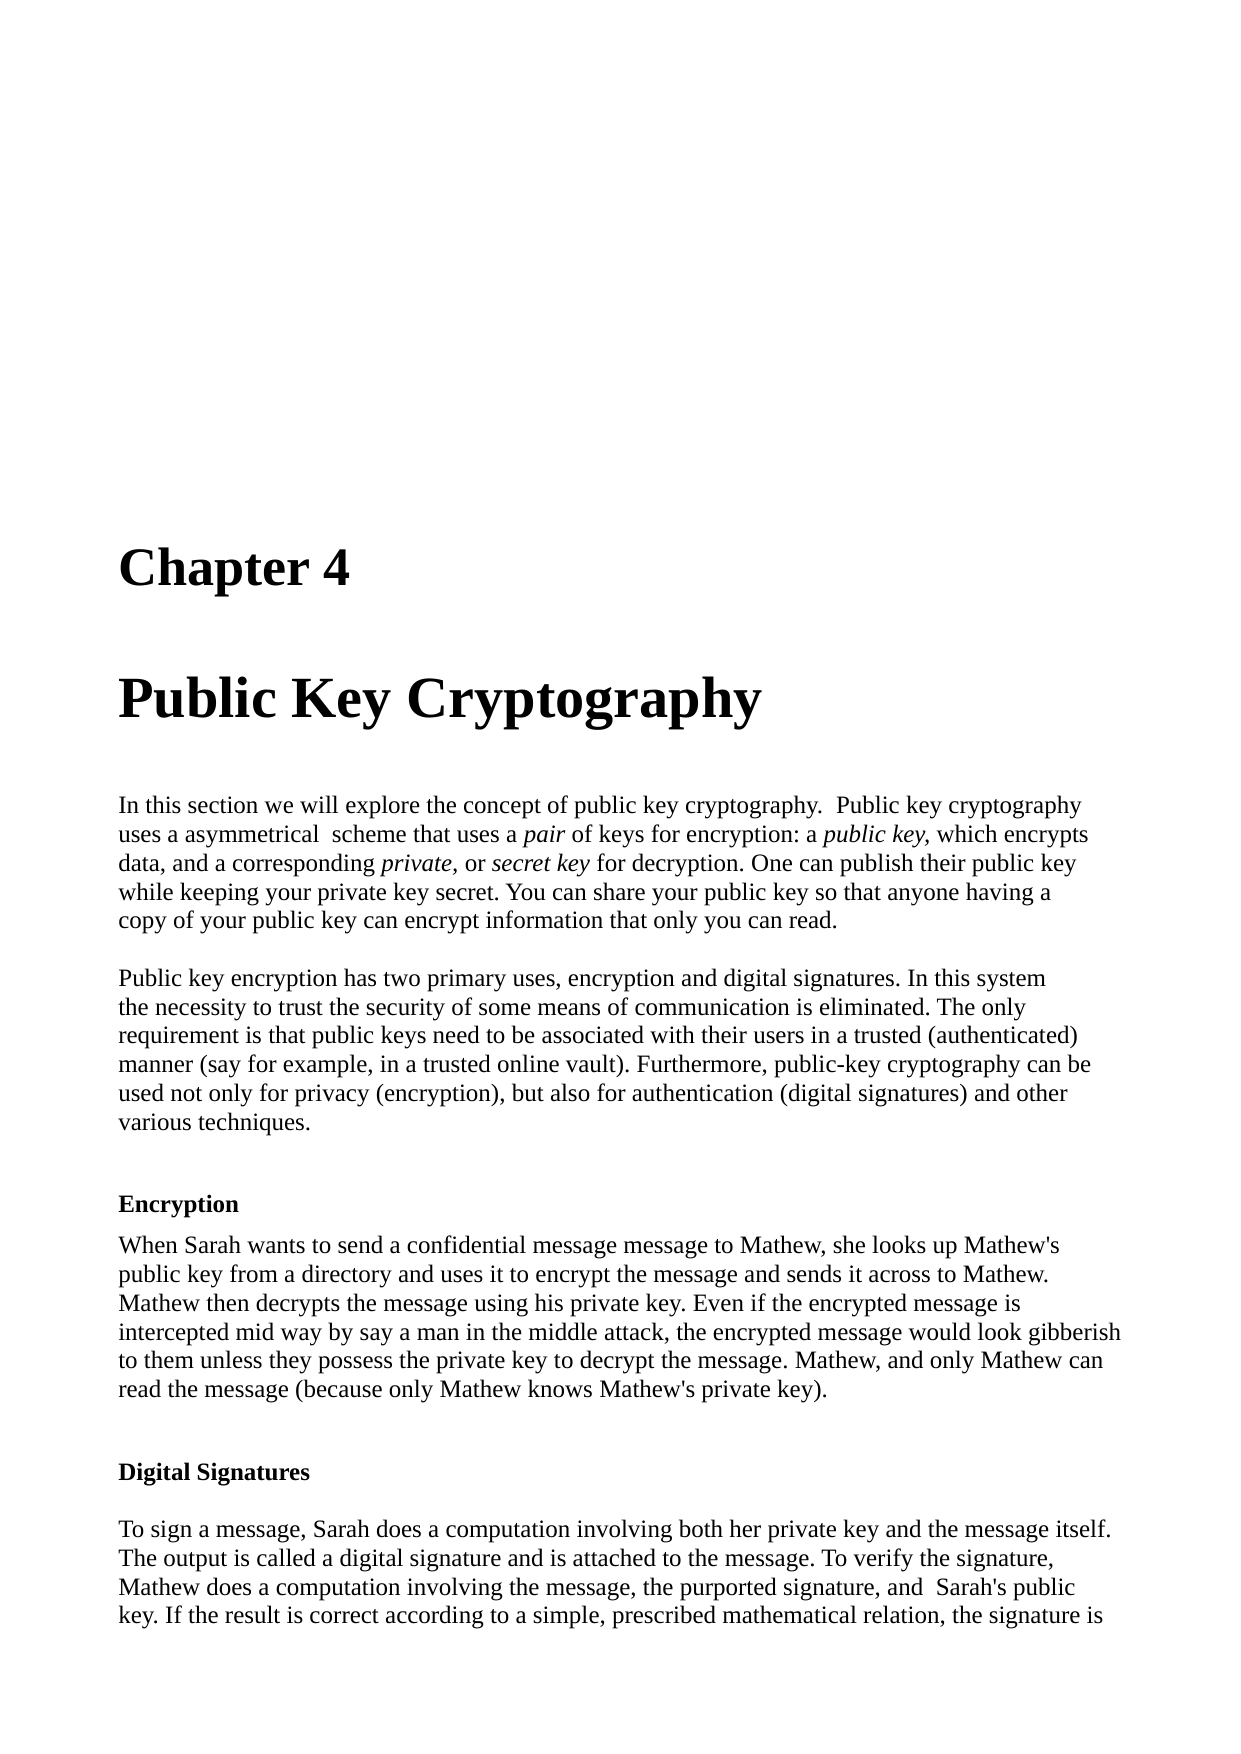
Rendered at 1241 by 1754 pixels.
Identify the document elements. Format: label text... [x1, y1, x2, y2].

subtitle Public Key Cryptography [118, 663, 1122, 730]
text Digital Signatures [118, 1457, 1122, 1485]
title Chapter 4 [118, 534, 1122, 597]
text To sign a message, Sarah does a computation involving both her private key and the message itself. The output is called a digital signature and is attached to the message. To verify the signature, Mathew does a computation involving the message, the purported signature, and Sarah's public key. If the result is correct according to a simple, prescribed mathematical relation, the signature is [118, 1514, 1122, 1629]
text When Sarah wants to send a confidential message message to Mathew, she looks up Mathew's public key from a directory and uses it to encrypt the message and sends it across to Mathew. Mathew then decrypts the message using his private key. Even if the encrypted message is intercepted mid way by say a man in the middle attack, the encrypted message would look gibberish to them unless they possess the private key to decrypt the message. Mathew, and only Mathew can read the message (because only Mathew knows Mathew's private key). [118, 1230, 1122, 1403]
text while keeping your private key secret. You can share your public key so that anyone having a [118, 877, 1122, 905]
text the necessity to trust the security of some means of communication is eliminated. The only requirement is that public keys need to be associated with their users in a trusted (authenticated) manner (say for example, in a trusted online vault). Furthermore, public-key cryptography can be used not only for privacy (encryption), but also for authentication (digital signatures) and other various techniques. [118, 992, 1122, 1135]
text In this section we will explore the concept of public key cryptography. Public key cryptography uses a asymmetrical scheme that uses a pair of keys for encryption: a public key, which encrypts data, and a corresponding private, or secret key for decryption. One can publish their public key [118, 790, 1122, 877]
text Public key encryption has two primary uses, encryption and digital signatures. In this system [118, 963, 1122, 992]
text copy of your public key can encrypt information that only you can read. [118, 905, 1122, 934]
subtitle Encryption [118, 1189, 1122, 1218]
